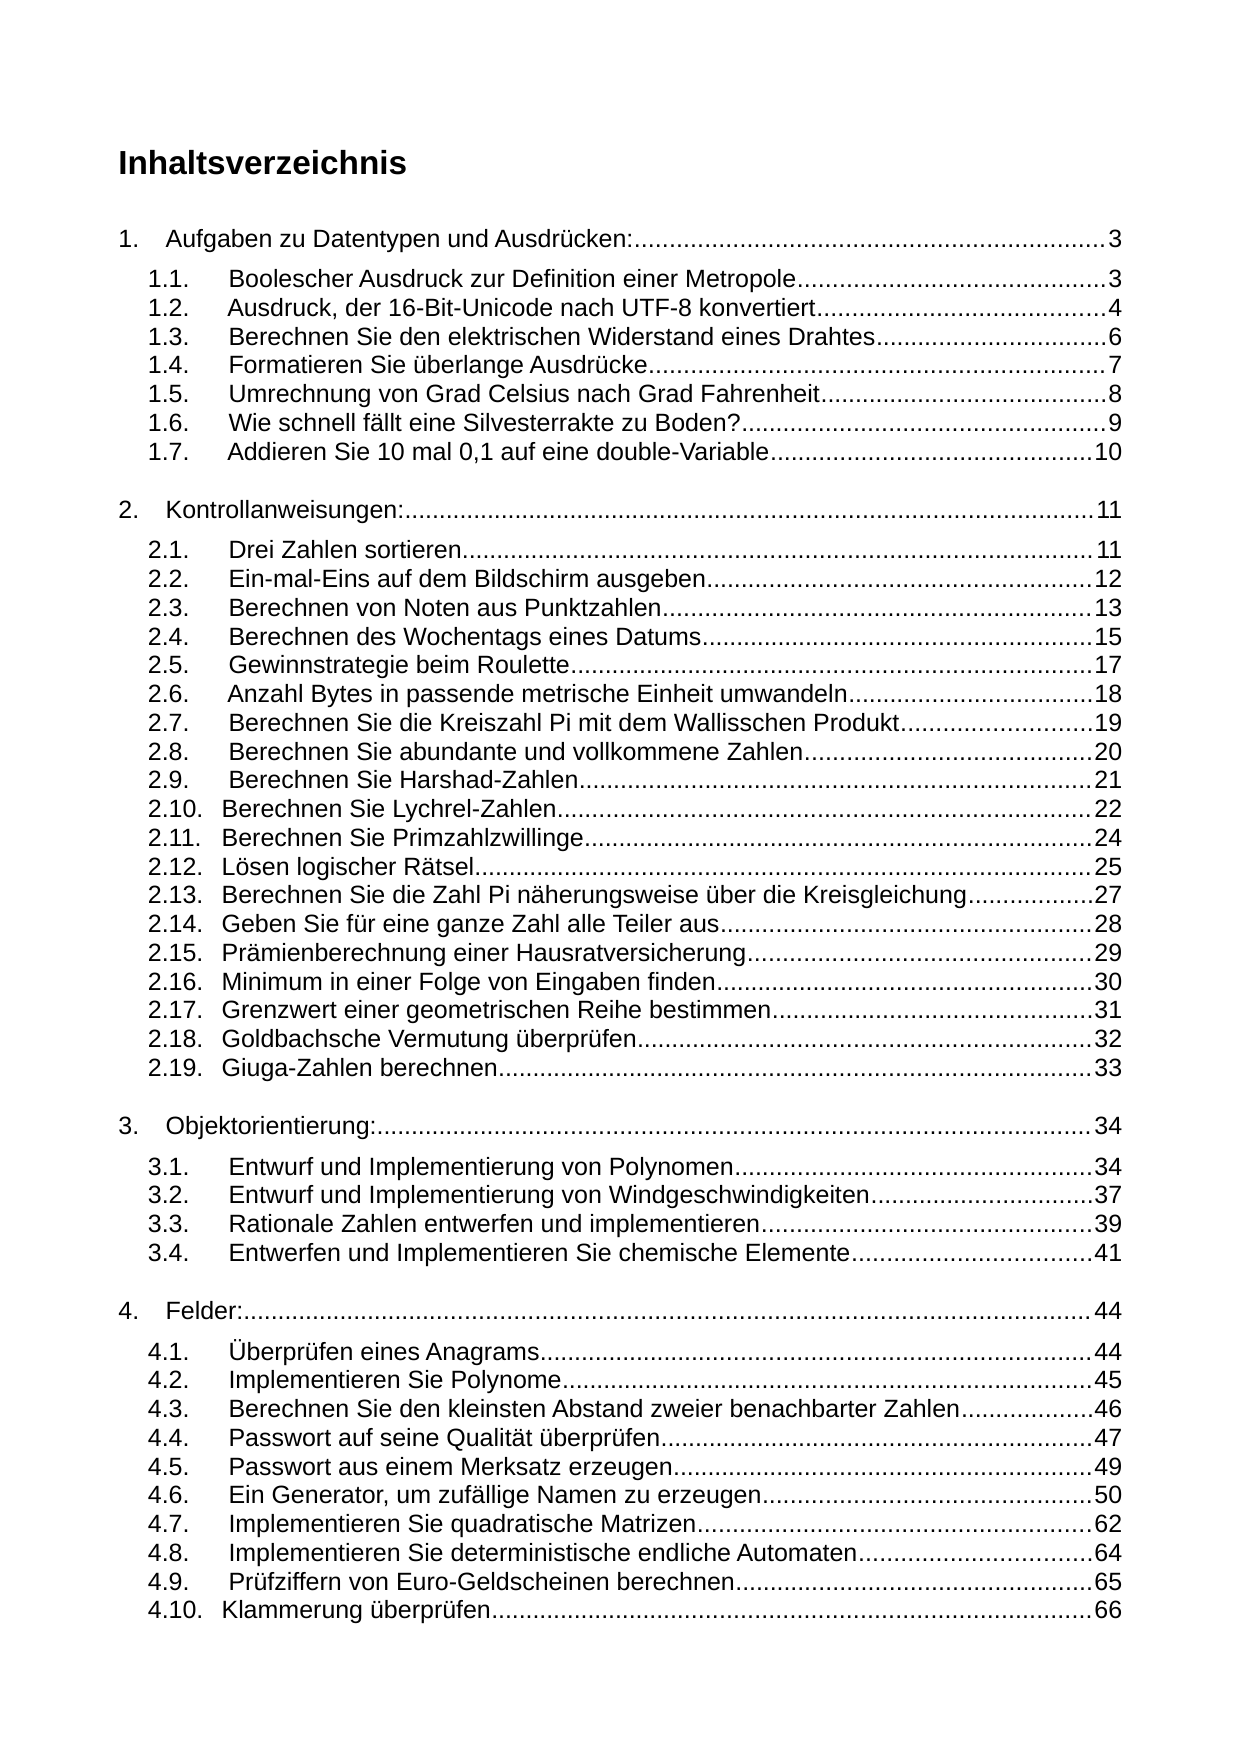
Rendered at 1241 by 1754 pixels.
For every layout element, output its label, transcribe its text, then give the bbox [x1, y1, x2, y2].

text 1.5. Umrechnung von Grad Celsius nach Grad Fahrenheit 8 [148, 379, 1122, 408]
text 3.4. Entwerfen und Implementieren Sie chemische Elemente 41 [148, 1238, 1122, 1267]
text 4.3. Berechnen Sie den kleinsten Abstand zweier benachbarter Zahlen 46 [148, 1394, 1122, 1423]
text 2.15. Prämienberechnung einer Hausratversicherung 29 [148, 938, 1122, 967]
text 2.2. Ein-mal-Eins auf dem Bildschirm ausgeben 12 [148, 564, 1122, 593]
text 1.6. Wie schnell fällt eine Silvesterrakte zu Boden? 9 [148, 408, 1122, 437]
text 4.2. Implementieren Sie Polynome 45 [148, 1365, 1122, 1394]
text 3.1. Entwurf und Implementierung von Polynomen 34 [148, 1152, 1122, 1180]
text 4. Felder: 44 [118, 1296, 1122, 1325]
text 4.10. Klammerung überprüfen 66 [148, 1595, 1122, 1624]
text 4.7. Implementieren Sie quadratische Matrizen 62 [148, 1509, 1122, 1538]
text 3.2. Entwurf und Implementierung von Windgeschwindigkeiten 37 [148, 1180, 1122, 1209]
text 2.18. Goldbachsche Vermutung überprüfen 32 [148, 1024, 1122, 1053]
text 2. Kontrollanweisungen: 11 [118, 495, 1122, 523]
text 1. Aufgaben zu Datentypen und Ausdrücken: 3 [118, 223, 1122, 252]
text 3. Objektorientierung: 34 [118, 1111, 1122, 1140]
text 2.1. Drei Zahlen sortieren 11 [148, 535, 1122, 564]
text 4.6. Ein Generator, um zufällige Namen zu erzeugen 50 [148, 1480, 1122, 1509]
text 2.5. Gewinnstrategie beim Roulette 17 [148, 650, 1122, 679]
text 1.1. Boolescher Ausdruck zur Definition einer Metropole 3 [148, 264, 1122, 293]
text 4.5. Passwort aus einem Merksatz erzeugen 49 [148, 1452, 1122, 1480]
text 4.9. Prüfziffern von Euro-Geldscheinen berechnen 65 [148, 1567, 1122, 1595]
text 2.11. Berechnen Sie Primzahlzwillinge 24 [148, 823, 1122, 852]
text 3.3. Rationale Zahlen entwerfen und implementieren 39 [148, 1209, 1122, 1238]
text 2.3. Berechnen von Noten aus Punktzahlen 13 [148, 593, 1122, 622]
text 2.19. Giuga-Zahlen berechnen 33 [148, 1053, 1122, 1082]
text 2.10. Berechnen Sie Lychrel-Zahlen 22 [148, 794, 1122, 823]
text 2.9. Berechnen Sie Harshad-Zahlen 21 [148, 765, 1122, 794]
text 1.4. Formatieren Sie überlange Ausdrücke 7 [148, 350, 1122, 379]
text 2.14. Geben Sie für eine ganze Zahl alle Teiler aus 28 [148, 909, 1122, 938]
text 2.8. Berechnen Sie abundante und vollkommene Zahlen 20 [148, 737, 1122, 765]
text 2.17. Grenzwert einer geometrischen Reihe bestimmen 31 [148, 995, 1122, 1024]
text 1.2. Ausdruck, der 16-Bit-Unicode nach UTF-8 konvertiert 4 [148, 293, 1122, 322]
text 2.7. Berechnen Sie die Kreiszahl Pi mit dem Wallisschen Produkt 19 [148, 708, 1122, 737]
text 2.13. Berechnen Sie die Zahl Pi näherungsweise über die Kreisgleichung 27 [148, 880, 1122, 909]
text 2.12. Lösen logischer Rätsel 25 [148, 852, 1122, 880]
text 4.4. Passwort auf seine Qualität überprüfen 47 [148, 1423, 1122, 1452]
text 4.1. Überprüfen eines Anagrams 44 [148, 1337, 1122, 1365]
text 2.4. Berechnen des Wochentags eines Datums 15 [148, 622, 1122, 650]
subtitle Inhaltsverzeichnis [118, 143, 1122, 182]
text 1.3. Berechnen Sie den elektrischen Widerstand eines Drahtes 6 [148, 322, 1122, 350]
text 2.16. Minimum in einer Folge von Eingaben finden 30 [148, 967, 1122, 995]
text 4.8. Implementieren Sie deterministische endliche Automaten 64 [148, 1538, 1122, 1567]
text 2.6. Anzahl Bytes in passende metrische Einheit umwandeln 18 [148, 679, 1122, 708]
text 1.7. Addieren Sie 10 mal 0,1 auf eine double-Variable 10 [148, 437, 1122, 465]
